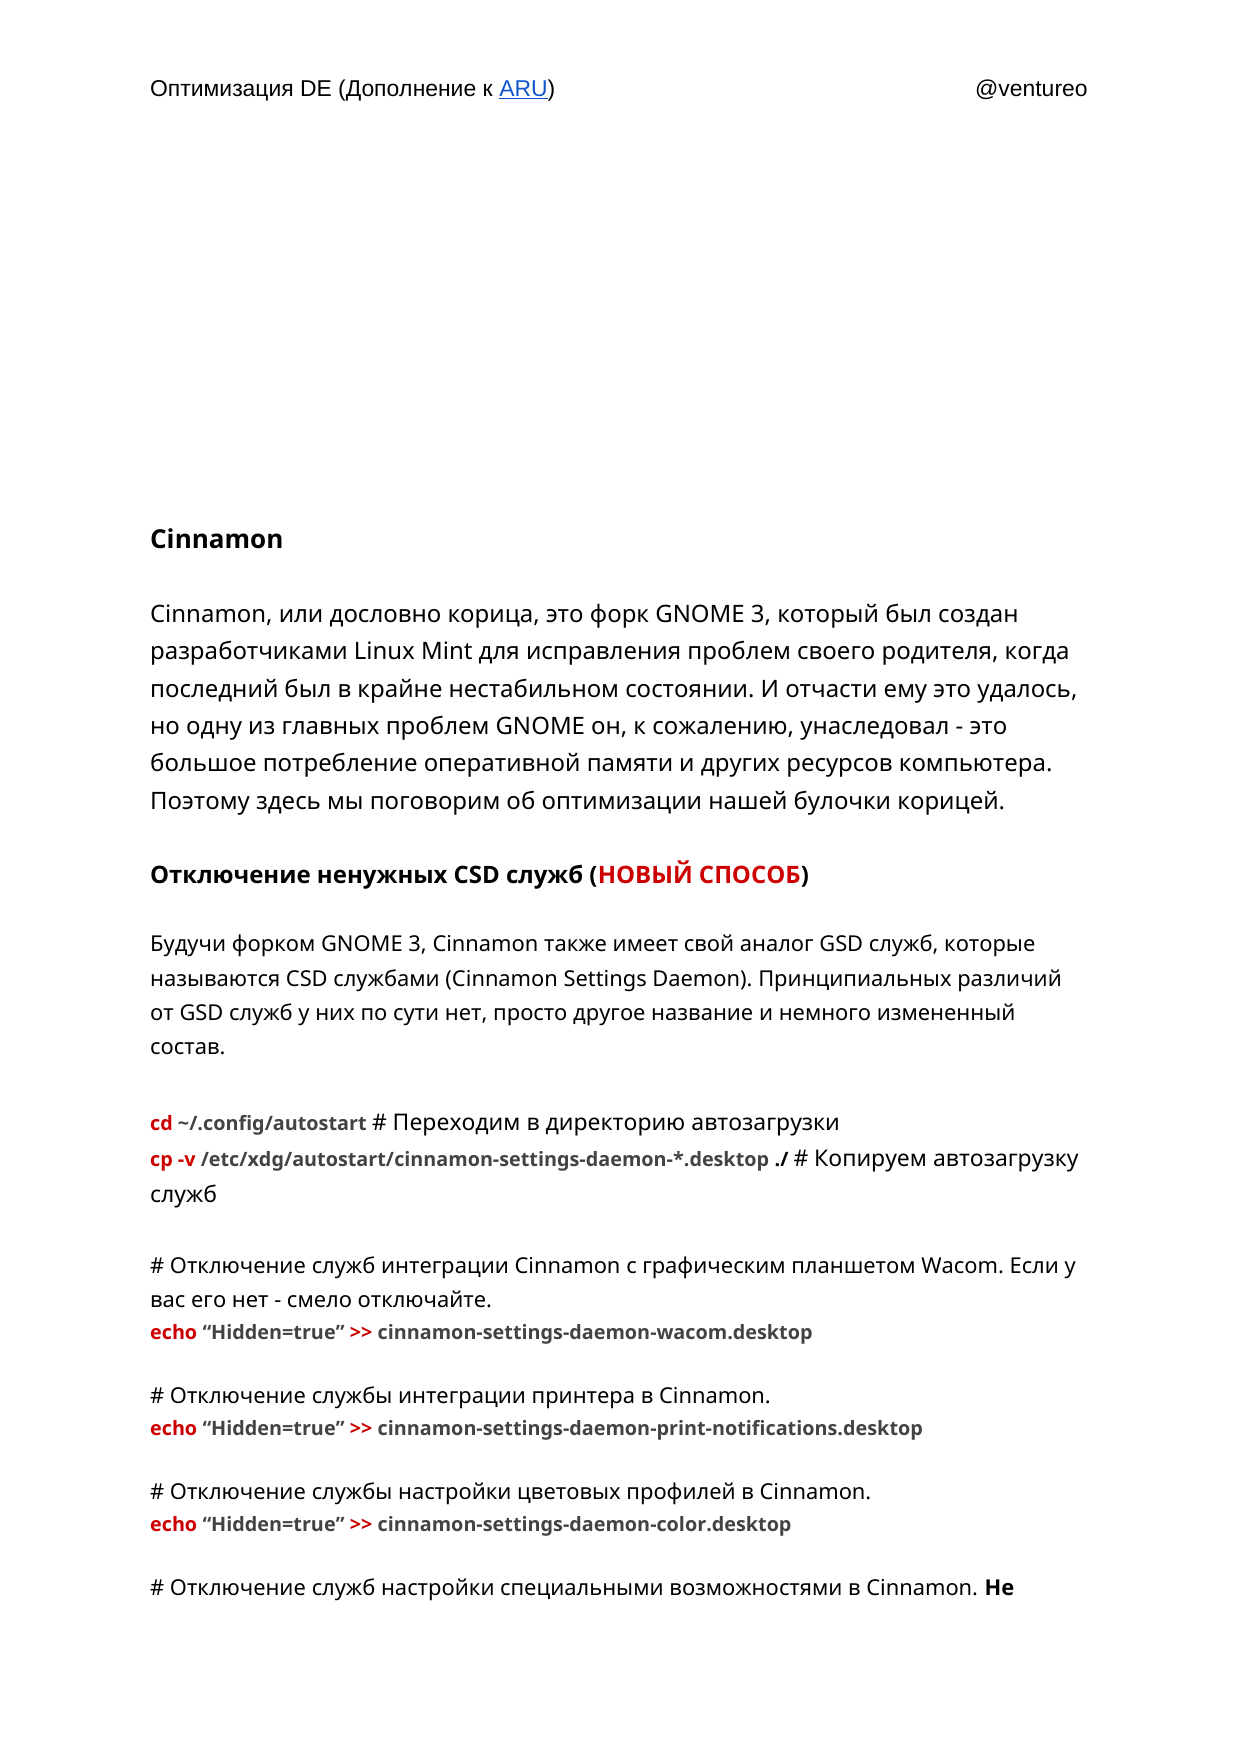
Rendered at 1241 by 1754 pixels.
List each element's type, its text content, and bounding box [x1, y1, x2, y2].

title Cinnamon [150, 520, 1090, 556]
text cd ~/.config/autostart # Переходим в директорию автозагрузки [150, 1106, 1090, 1137]
text echo “Hidden=true” >> cinnamon-settings-daemon-print-notifications.desktop [150, 1414, 1090, 1441]
text echo “Hidden=true” >> cinnamon-settings-daemon-color.desktop [150, 1510, 1090, 1537]
text Будучи форком GNOME 3, Cinnamon также имеет свой аналог GSD служб, которые называются CSD службами (Cinnamon Settings Daemon). Принципиальных различий от GSD служб у них по сути нет, просто другое название и немного измененный состав. [150, 928, 1090, 1061]
text cp -v /etc/xdg/autostart/cinnamon-settings-daemon-*.desktop ./ # Копируем автозагрузку служб [150, 1142, 1090, 1209]
text # Отключение служб интеграции Cinnamon с графическим планшетом Wacom. Если у вас его нет - смело отключайте. [150, 1249, 1090, 1313]
text # Отключение служб настройки специальными возможностями в Cinnamon. Не [150, 1572, 1090, 1602]
subtitle Отключение ненужных CSD служб (НОВЫЙ СПОСОБ) [150, 858, 1090, 891]
text Cinnamon, или дословно корица, это форк GNOME 3, который был создан разработчиками Linux Mint для исправления проблем своего родителя, когда последний был в крайне нестабильном состоянии. И отчасти ему это удалось, но одну из главных проблем GNOME он, к сожалению, унаследовал - это большое потребление оперативной памяти и других ресурсов компьютера. Поэтому здесь мы поговорим об оптимизации нашей булочки корицей. [150, 597, 1090, 816]
text # Отключение службы настройки цветовых профилей в Cinnamon. [150, 1476, 1090, 1506]
text echo “Hidden=true” >> cinnamon-settings-daemon-wacom.desktop [150, 1318, 1090, 1345]
text # Отключение службы интеграции принтера в Cinnamon. [150, 1380, 1090, 1409]
